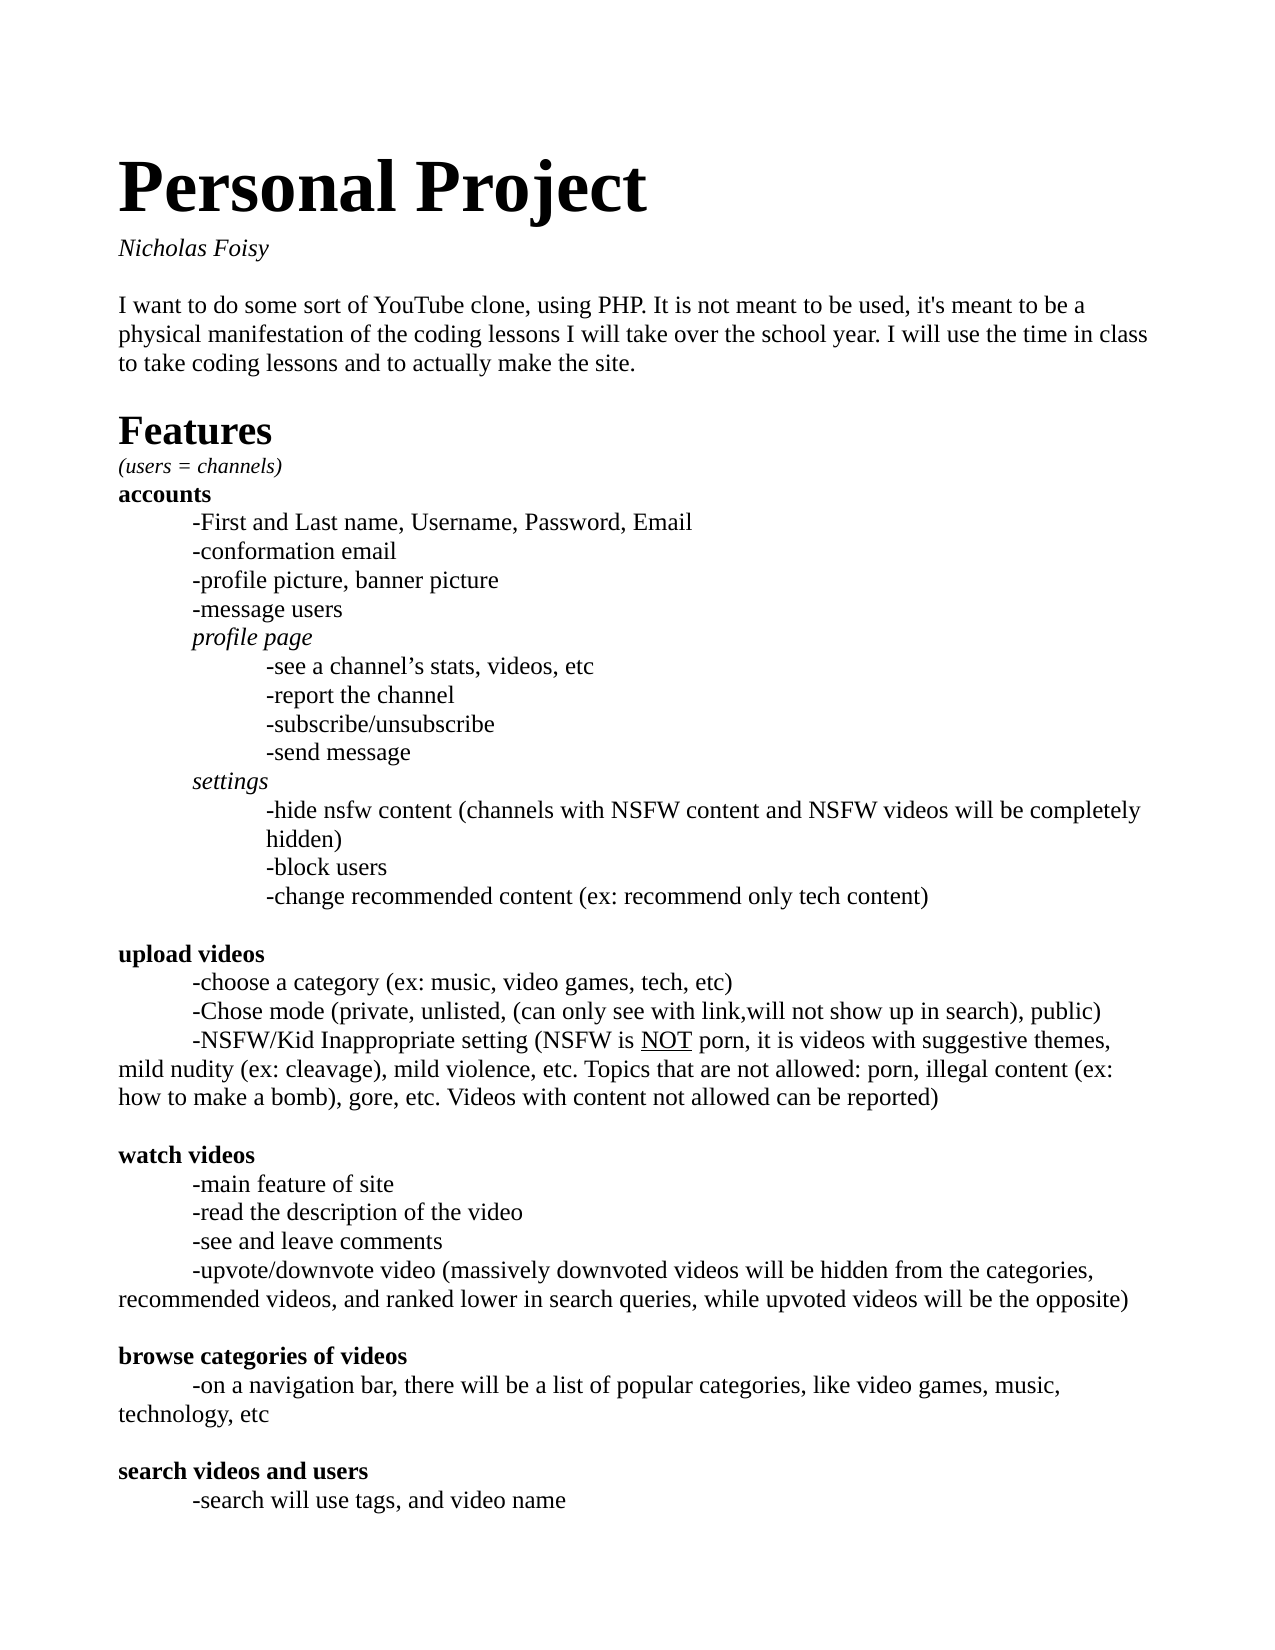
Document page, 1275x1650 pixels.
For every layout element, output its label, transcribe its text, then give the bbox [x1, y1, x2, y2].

text Personal Project [118, 118, 1157, 233]
text -Chose mode (private, unlisted, (can only see with link,will not show up in search), public) [118, 996, 1157, 1025]
text profile page [118, 622, 1157, 651]
text (users = channels) [118, 453, 1157, 479]
text -First and Last name, Username, Password, Email [118, 507, 1157, 536]
text -profile picture, banner picture [118, 565, 1157, 594]
text -send message [118, 737, 1157, 766]
text -upvote/downvote video (massively downvoted videos will be hidden from the categories, recommended videos, and ranked lower in search queries, while upvoted videos will be the opposite) [118, 1255, 1157, 1312]
text -search will use tags, and video name [118, 1485, 1157, 1514]
text -on a navigation bar, there will be a list of popular categories, like video games, music, technology, etc [118, 1370, 1157, 1427]
text browse categories of videos [118, 1341, 1157, 1370]
text -main feature of site [118, 1169, 1157, 1197]
text accounts [118, 479, 1157, 507]
text watch videos [118, 1140, 1157, 1169]
text upload videos [118, 939, 1157, 967]
text I want to do some sort of YouTube clone, using PHP. It is not meant to be used, it's meant to be a physical manifestation of the coding lessons I will take over the school year. I will use the time in class to take coding lessons and to actually make the site. [118, 291, 1157, 377]
text -see a channel’s stats, videos, etc [118, 651, 1157, 680]
text -message users [118, 594, 1157, 622]
text -see and leave comments [118, 1226, 1157, 1255]
text -subscribe/unsubscribe [118, 709, 1157, 737]
text -choose a category (ex: music, video games, tech, etc) [118, 967, 1157, 996]
text Nicholas Foisy [118, 233, 1157, 262]
text -change recommended content (ex: recommend only tech content) [118, 881, 1157, 910]
text search videos and users [118, 1456, 1157, 1485]
text -conformation email [118, 536, 1157, 565]
text -block users [118, 852, 1157, 881]
text -read the description of the video [118, 1197, 1157, 1226]
text -NSFW/Kid Inappropriate setting (NSFW is NOT porn, it is videos with suggestive themes, mild nudity (ex: cleavage), mild violence, etc. Topics that are not allowed: porn, illegal content (ex: how to make a bomb), gore, etc. Videos with content not allowed can be reported) [118, 1025, 1157, 1111]
text settings [118, 766, 1157, 795]
text -hide nsfw content (channels with NSFW content and NSFW videos will be completely hidden) [118, 795, 1157, 852]
text Features [118, 406, 1157, 453]
text -report the channel [118, 680, 1157, 709]
